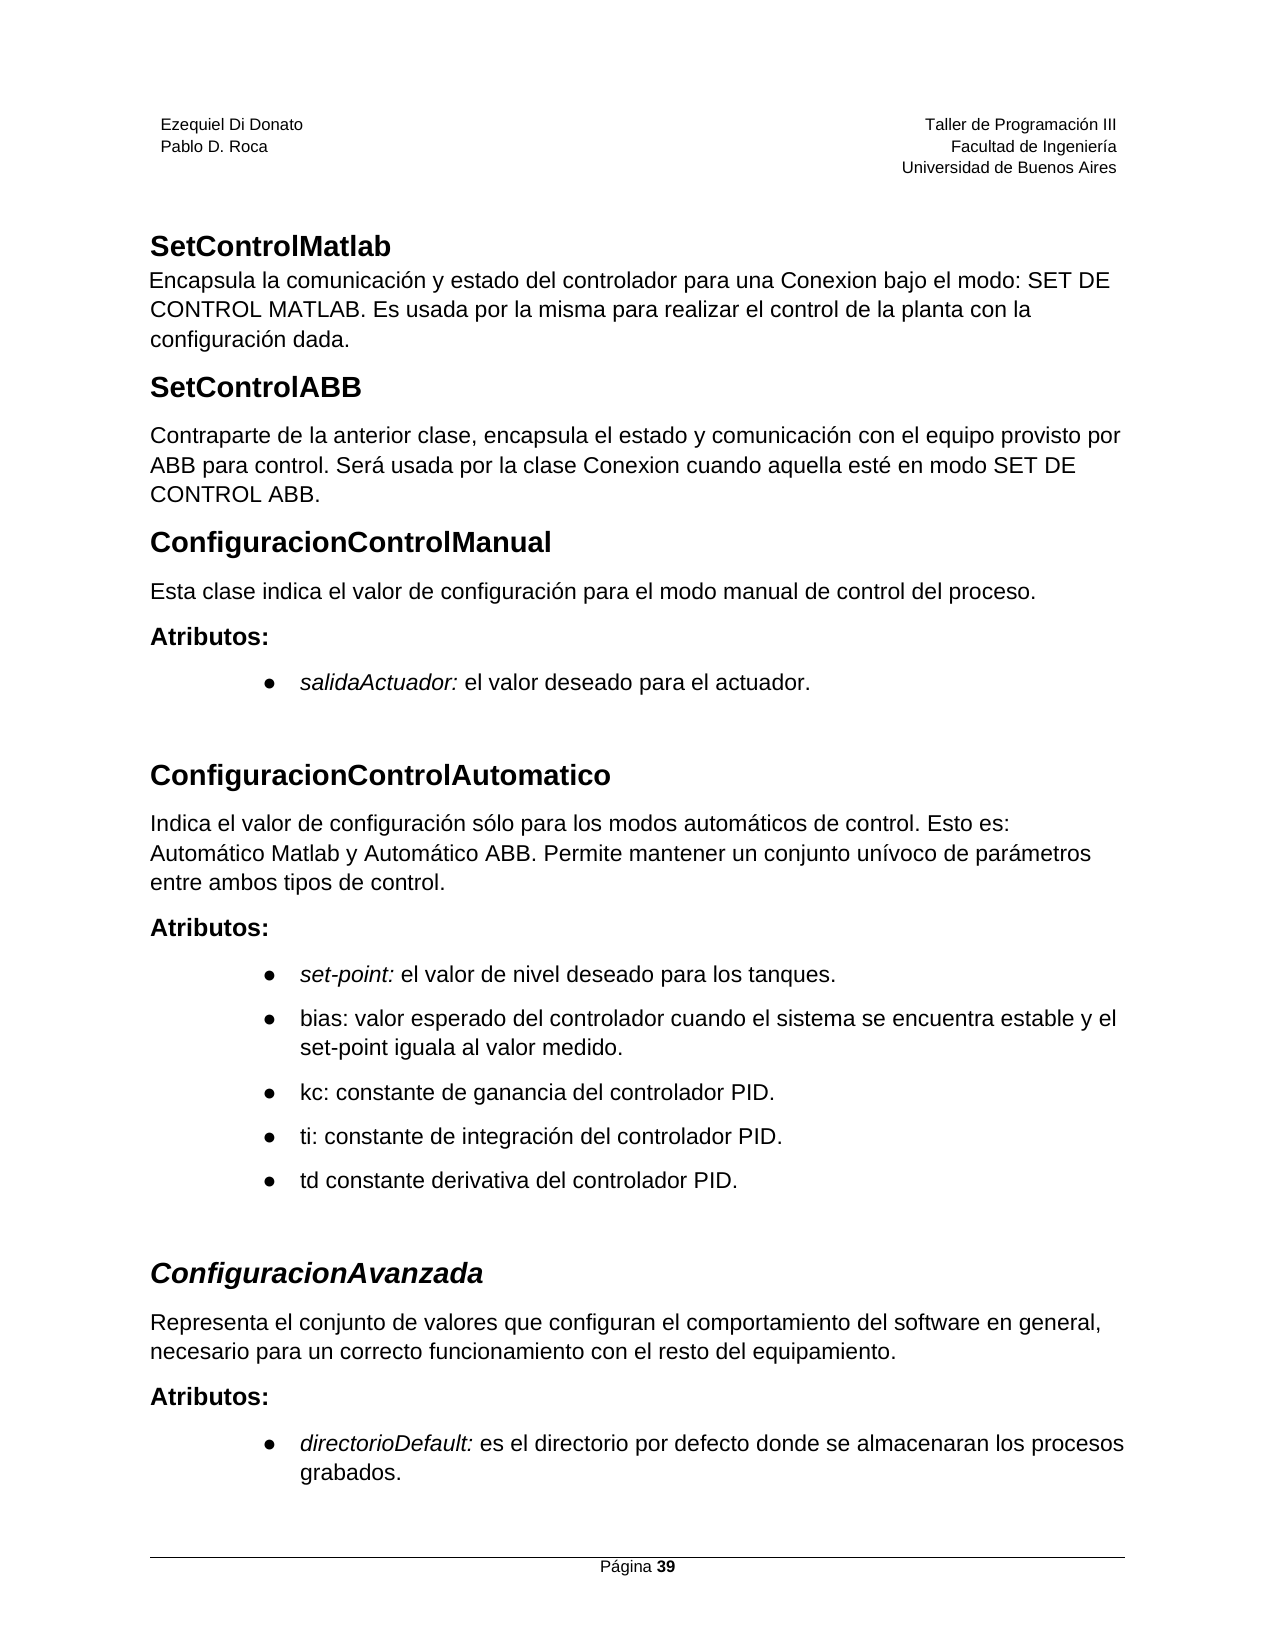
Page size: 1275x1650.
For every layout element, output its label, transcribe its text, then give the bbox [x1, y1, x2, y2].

text Indica el valor de configuración sólo para los modos automáticos de control. Esto es: Automático Matlab y Automático ABB. Permite mantener un conjunto unívoco de parámetros entre ambos tipos de control. [150, 811, 1125, 896]
text Esta clase indica el valor de configuración para el modo manual de control del proceso. [150, 578, 1125, 604]
subtitle Atributos: [150, 1383, 1125, 1411]
subtitle Atributos: [150, 914, 1125, 942]
subtitle SetControlMatlab [150, 230, 1125, 263]
list directorioDefault: es el directorio por defecto donde se almacenaran los procesos grabados. [262, 1430, 1125, 1485]
list ti: constante de integración del controlador PID. [262, 1124, 1125, 1149]
subtitle Atributos: [150, 623, 1125, 651]
subtitle ConfiguracionControlManual [150, 526, 1125, 559]
list salidaActuador: el valor deseado para el actuador. [262, 670, 1125, 696]
list set-point: el valor de nivel deseado para los tanques. [262, 961, 1125, 987]
list td constante derivativa del controlador PID. [262, 1168, 1125, 1194]
list kc: constante de ganancia del controlador PID. [262, 1079, 1125, 1105]
subtitle ConfiguracionAvanzada [150, 1257, 1125, 1289]
subtitle Encapsula la comunicación y estado del controlador para una Conexion bajo el modo: SET DE CONTROL MATLAB. Es usada por la misma para realizar el control de la planta con la configuración dada. [148, 267, 1125, 352]
text Contraparte de la anterior clase, encapsula el estado y comunicación con el equipo provisto por ABB para control. Será usada por la clase Conexion cuando aquella esté en modo SET DE CONTROL ABB. [150, 423, 1125, 507]
text Representa el conjunto de valores que configuran el comportamiento del software en general, necesario para un correcto funcionamiento con el resto del equipamiento. [150, 1309, 1125, 1364]
subtitle SetControlABB [150, 371, 1125, 403]
list bias: valor esperado del controlador cuando el sistema se encuentra estable y el set-point iguala al valor medido. [262, 1006, 1125, 1061]
subtitle ConfiguracionControlAutomatico [150, 759, 1125, 791]
